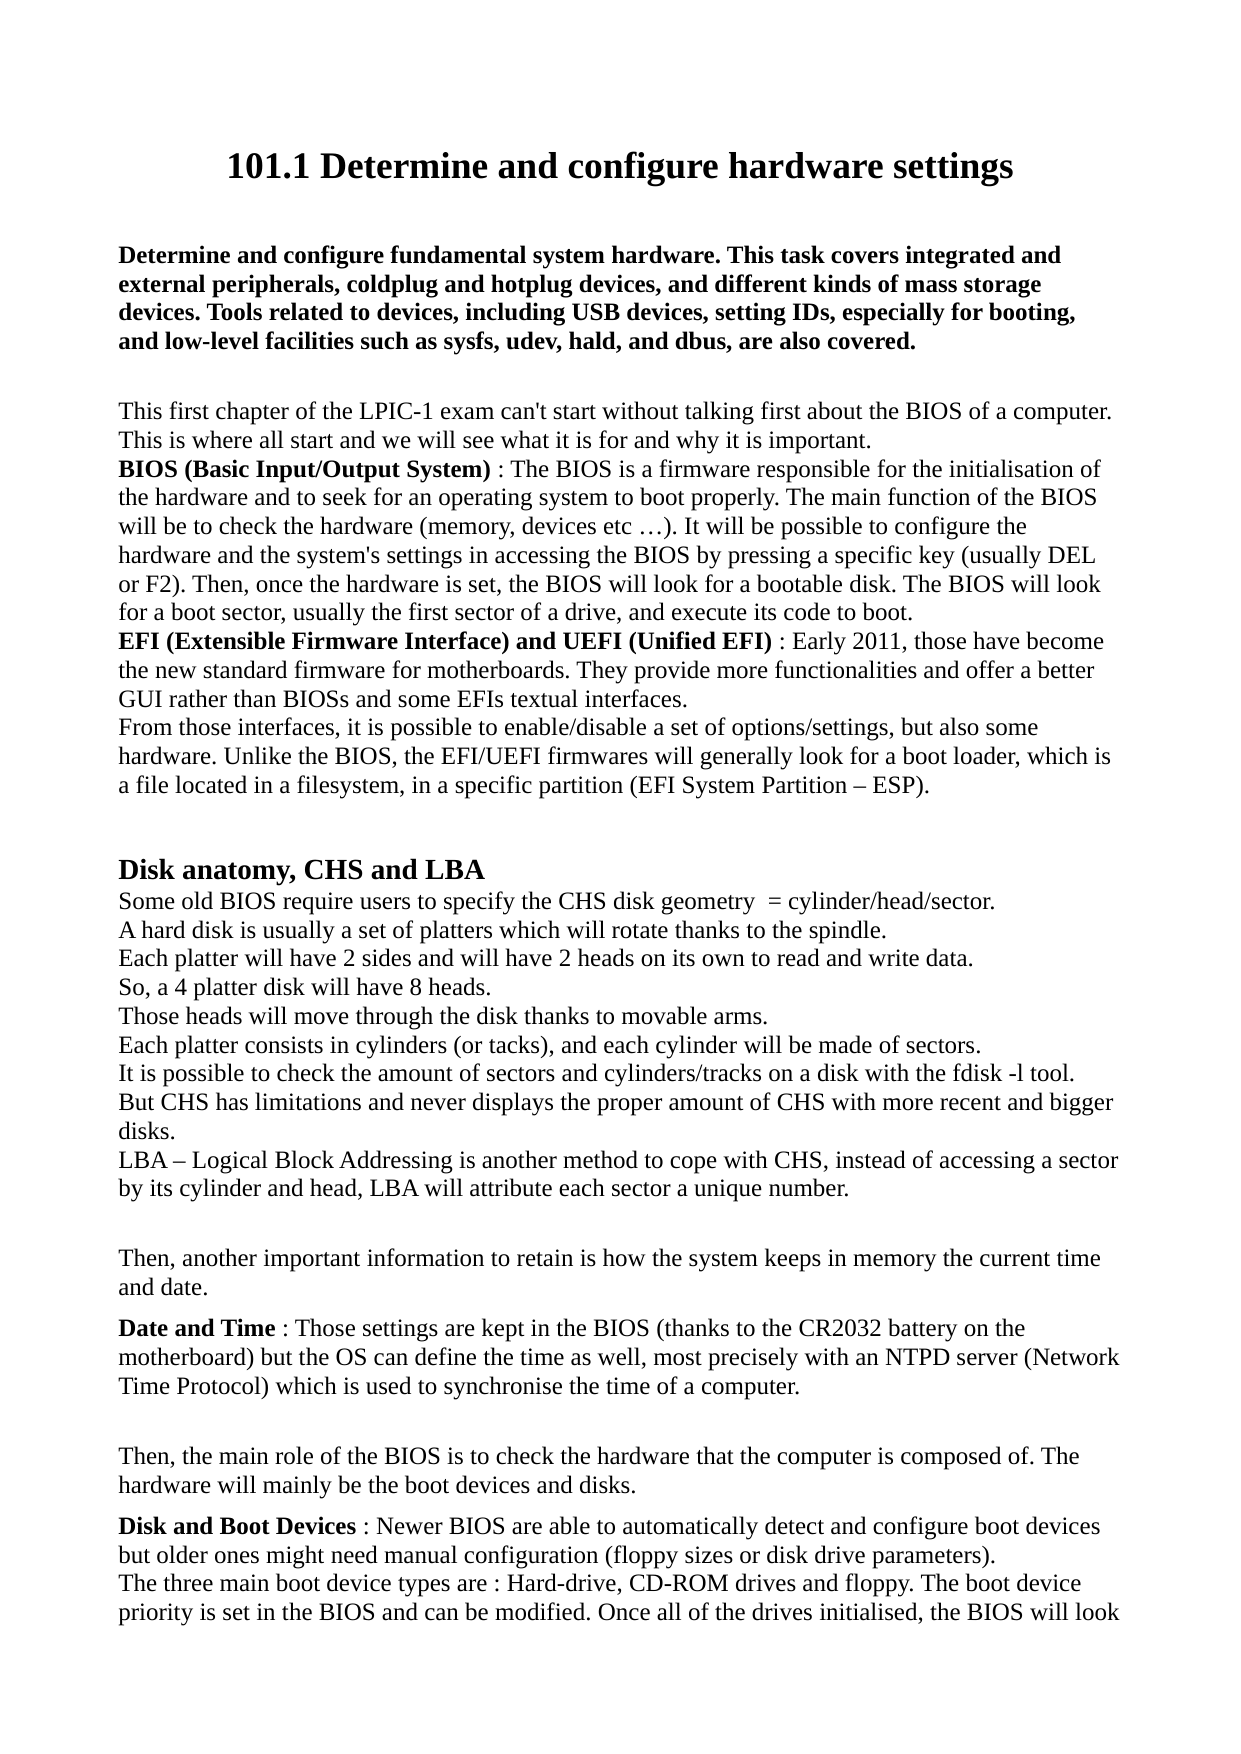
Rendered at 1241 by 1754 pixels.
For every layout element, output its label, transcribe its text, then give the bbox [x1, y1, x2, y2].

text Then, the main role of the BIOS is to check the hardware that the computer is composed of. The hardware will mainly be the boot devices and disks. [118, 1441, 1122, 1498]
text Then, another important information to retain is how the system keeps in memory the current time and date. [118, 1243, 1122, 1301]
text Determine and configure fundamental system hardware. This task covers integrated and external peripherals, coldplug and hotplug devices, and different kinds of mass storage devices. Tools related to devices, including USB devices, setting IDs, especially for booting, and low-level facilities such as sysfs, udev, hald, and dbus, are also covered. [118, 240, 1122, 355]
text This first chapter of the LPIC-1 exam can't start without talking first about the BIOS of a computer. This is where all start and we will see what it is for and why it is important. BIOS (Basic Input/Output System) : The BIOS is a firmware responsible for the initialisation of the hardware and to seek for an operating system to boot properly. The main function of the BIOS will be to check the hardware (memory, devices etc …). It will be possible to configure the hardware and the system's settings in accessing the BIOS by pressing a specific key (usually DEL or F2). Then, once the hardware is set, the BIOS will look for a bootable disk. The BIOS will look for a boot sector, usually the first sector of a drive, and execute its code to boot. EFI (Extensible Firmware Interface) and UEFI (Unified EFI) : Early 2011, those have become the new standard firmware for motherboards. They provide more functionalities and offer a better GUI rather than BIOSs and some EFIs textual interfaces. From those interfaces, it is possible to enable/disable a set of options/settings, but also some hardware. Unlike the BIOS, the EFI/UEFI firmwares will generally look for a boot loader, which is a file located in a filesystem, in a specific partition (EFI System Partition – ESP). [118, 367, 1122, 799]
text Disk and Boot Devices : Newer BIOS are able to automatically detect and configure boot devices but older ones might need manual configuration (floppy sizes or disk drive parameters). The three main boot device types are : Hard-drive, CD-ROM drives and floppy. The boot device priority is set in the BIOS and can be modified. Once all of the drives initialised, the BIOS will look [118, 1511, 1122, 1626]
text Disk anatomy, CHS and LBA Some old BIOS require users to specify the CHS disk geometry = cylinder/head/sector. A hard disk is usually a set of platters which will rotate thanks to the spindle. Each platter will have 2 sides and will have 2 heads on its own to read and write data. So, a 4 platter disk will have 8 heads. Those heads will move through the disk thanks to movable arms. Each platter consists in cylinders (or tacks), and each cylinder will be made of sectors. It is possible to check the amount of sectors and cylinders/tracks on a disk with the fdisk -l tool. But CHS has limitations and never displays the proper amount of CHS with more recent and bigger disks. LBA – Logical Block Addressing is another method to cope with CHS, instead of accessing a sector by its cylinder and head, LBA will attribute each sector a unique number. [118, 852, 1122, 1231]
subtitle 101.1 Determine and configure hardware settings [118, 143, 1122, 186]
text Date and Time : Those settings are kept in the BIOS (thanks to the CR2032 battery on the motherboard) but the OS can define the time as well, most precisely with an NTPD server (Network Time Protocol) which is used to synchronise the time of a computer. [118, 1313, 1122, 1428]
